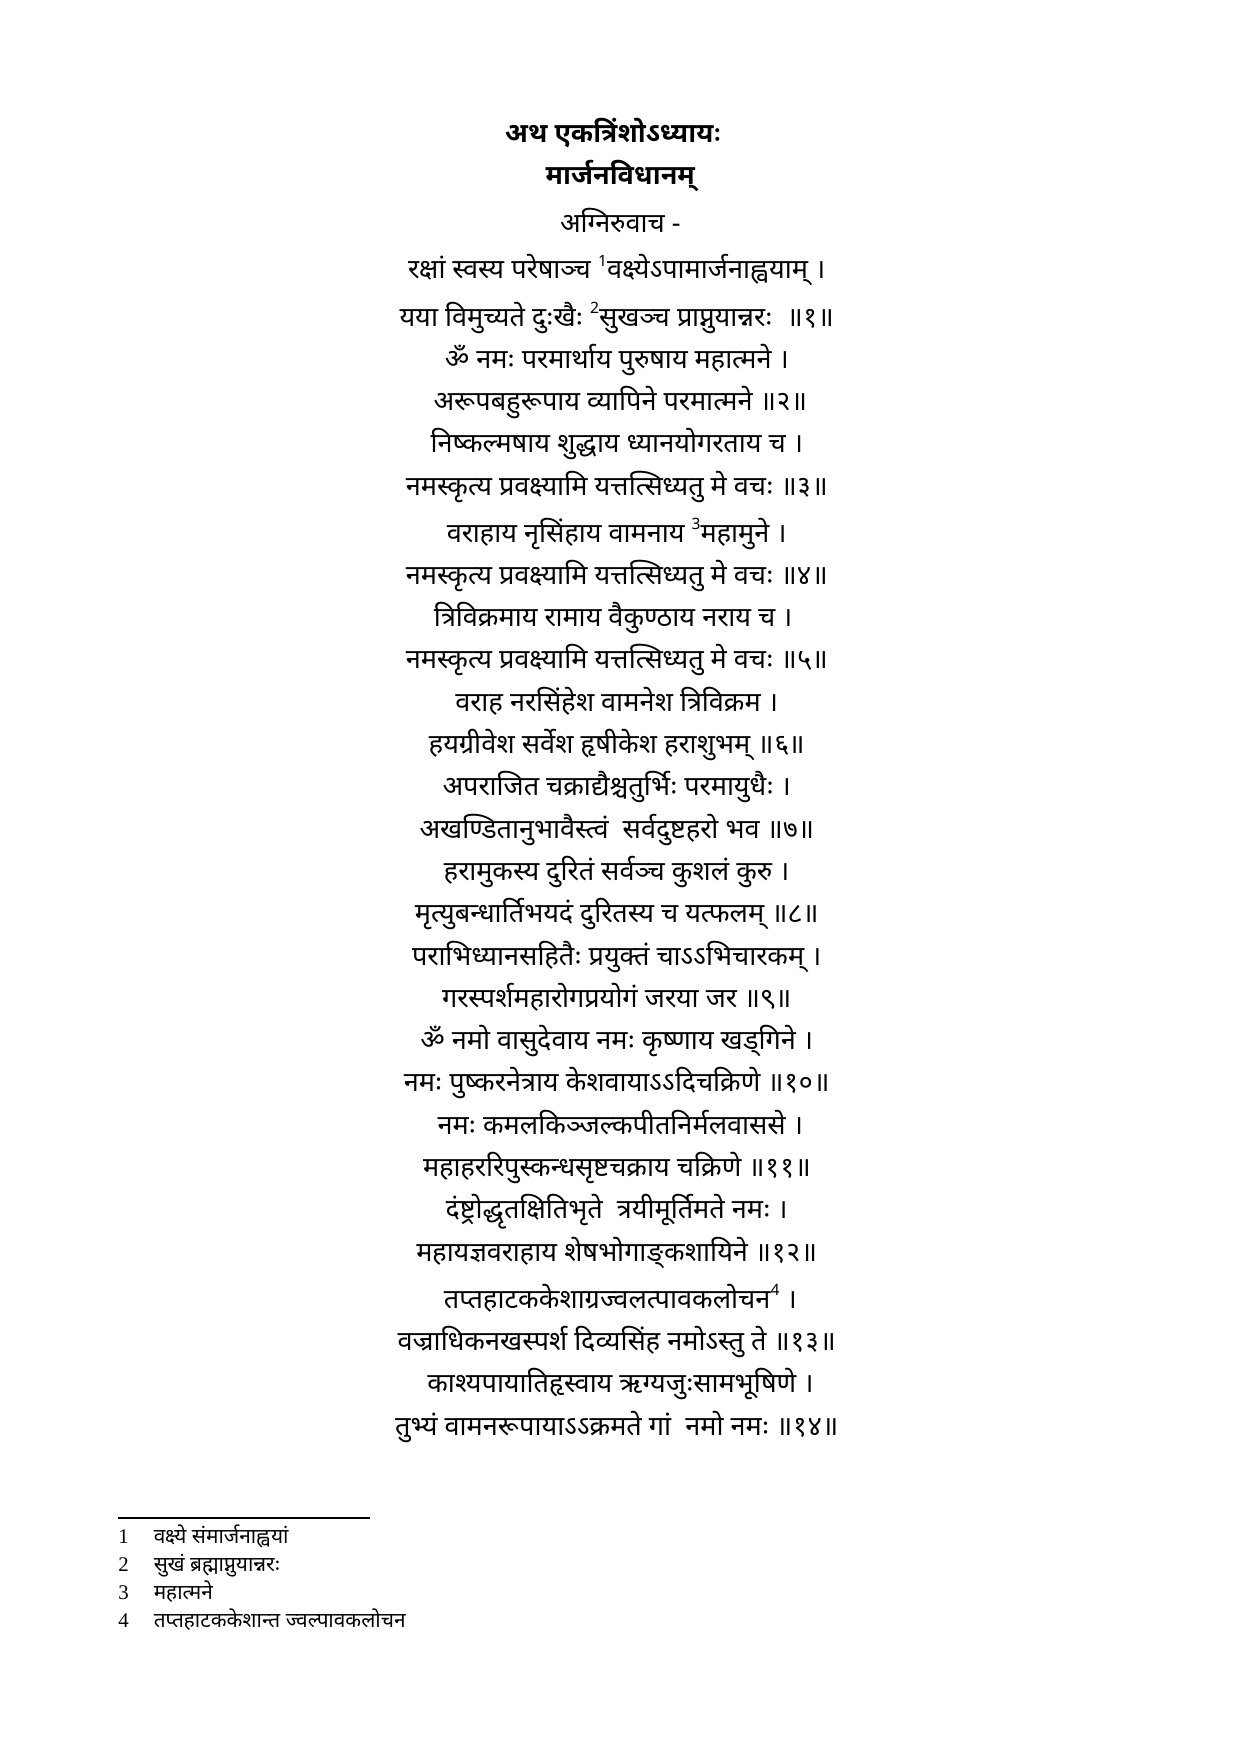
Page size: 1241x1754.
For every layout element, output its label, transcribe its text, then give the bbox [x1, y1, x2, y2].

text अथ एकत्रिंशोऽध्यायः [118, 118, 1122, 153]
text वक्ष्ये संमार्जनाह्वयां [118, 1524, 1122, 1552]
text सुखं ब्रह्माप्नुयान्नरः [118, 1552, 1122, 1580]
text त्रिविक्रमाय रामाय वैकुण्ठाय नराय च । नमस्कृत्य प्रवक्ष्यामि यत्तत्सिध्यतु मे वचः ॥५॥ वराह नरसिंहेश वामनेश त्रिविक्रम । हयग्रीवेश सर्वेश हृषीकेश हराशुभम् ॥६॥ अपराजित चक्राद्यैश्चतुर्भिः परमायुधैः । अखण्डितानुभावैस्त्वं सर्वदुष्टहरो भव ॥७॥ हरामुकस्य दुरितं सर्वञ्च कुशलं कुरु । मृत्युबन्धार्तिभयदं दुरितस्य च यत्फलम् ॥८॥ पराभिध्यानसहितैः प्रयुक्तं चाऽऽभिचारकम् । गरस्पर्शमहारोगप्रयोगं जरया जर ॥९॥ ॐ नमो वासुदेवाय नमः कृष्णाय खड्गिने । नमः पुष्करनेत्राय केशवायाऽऽदिचक्रिणे ॥१०॥ नमः कमलकिञ्जल्कपीतनिर्मलवाससे । महाहररिपुस्कन्धसृष्टचक्राय चक्रिणे ॥११॥ दंष्ट्रोद्धृतक्षितिभृते त्रयीमूर्तिमते नमः । महायज्ञवराहाय शेषभोगाङ्कशायिने ॥१२॥ तप्तहाटककेशाग्रज्वलत्पावकलोचन । वज्राधिकनखस्पर्श दिव्यसिंह नमोऽस्तु ते ॥१३॥ काश्यपायातिहृस्वाय ऋग्यजुःसामभूषिणे । तुभ्यं वामनरूपायाऽऽक्रमते गां नमो नमः ॥१४॥ [118, 602, 1122, 1446]
text महात्मने [118, 1580, 1122, 1608]
text मार्जनविधानम् अग्निरुवाच - रक्षां स्वस्य परेषाञ्च वक्ष्येऽपामार्जनाह्वयाम् । यया विमुच्यते दुःखैः सुखञ्च प्राप्नुयान्नरः ॥१॥ ॐ नमः परमार्थाय पुरुषाय महात्मने । अरूपबहुरूपाय व्यापिने परमात्मने ॥२॥ निष्कल्मषाय शुद्धाय ध्यानयोगरताय च । नमस्कृत्य प्रवक्ष्यामि यत्तत्सिध्यतु मे वचः ॥३॥ वराहाय नृसिंहाय वामनाय महामुने । नमस्कृत्य प्रवक्ष्यामि यत्तत्सिध्यतु मे वचः ॥४॥ [118, 160, 1122, 595]
text तप्तहाटककेशान्त ज्वल्पावकलोचन [118, 1608, 1122, 1636]
